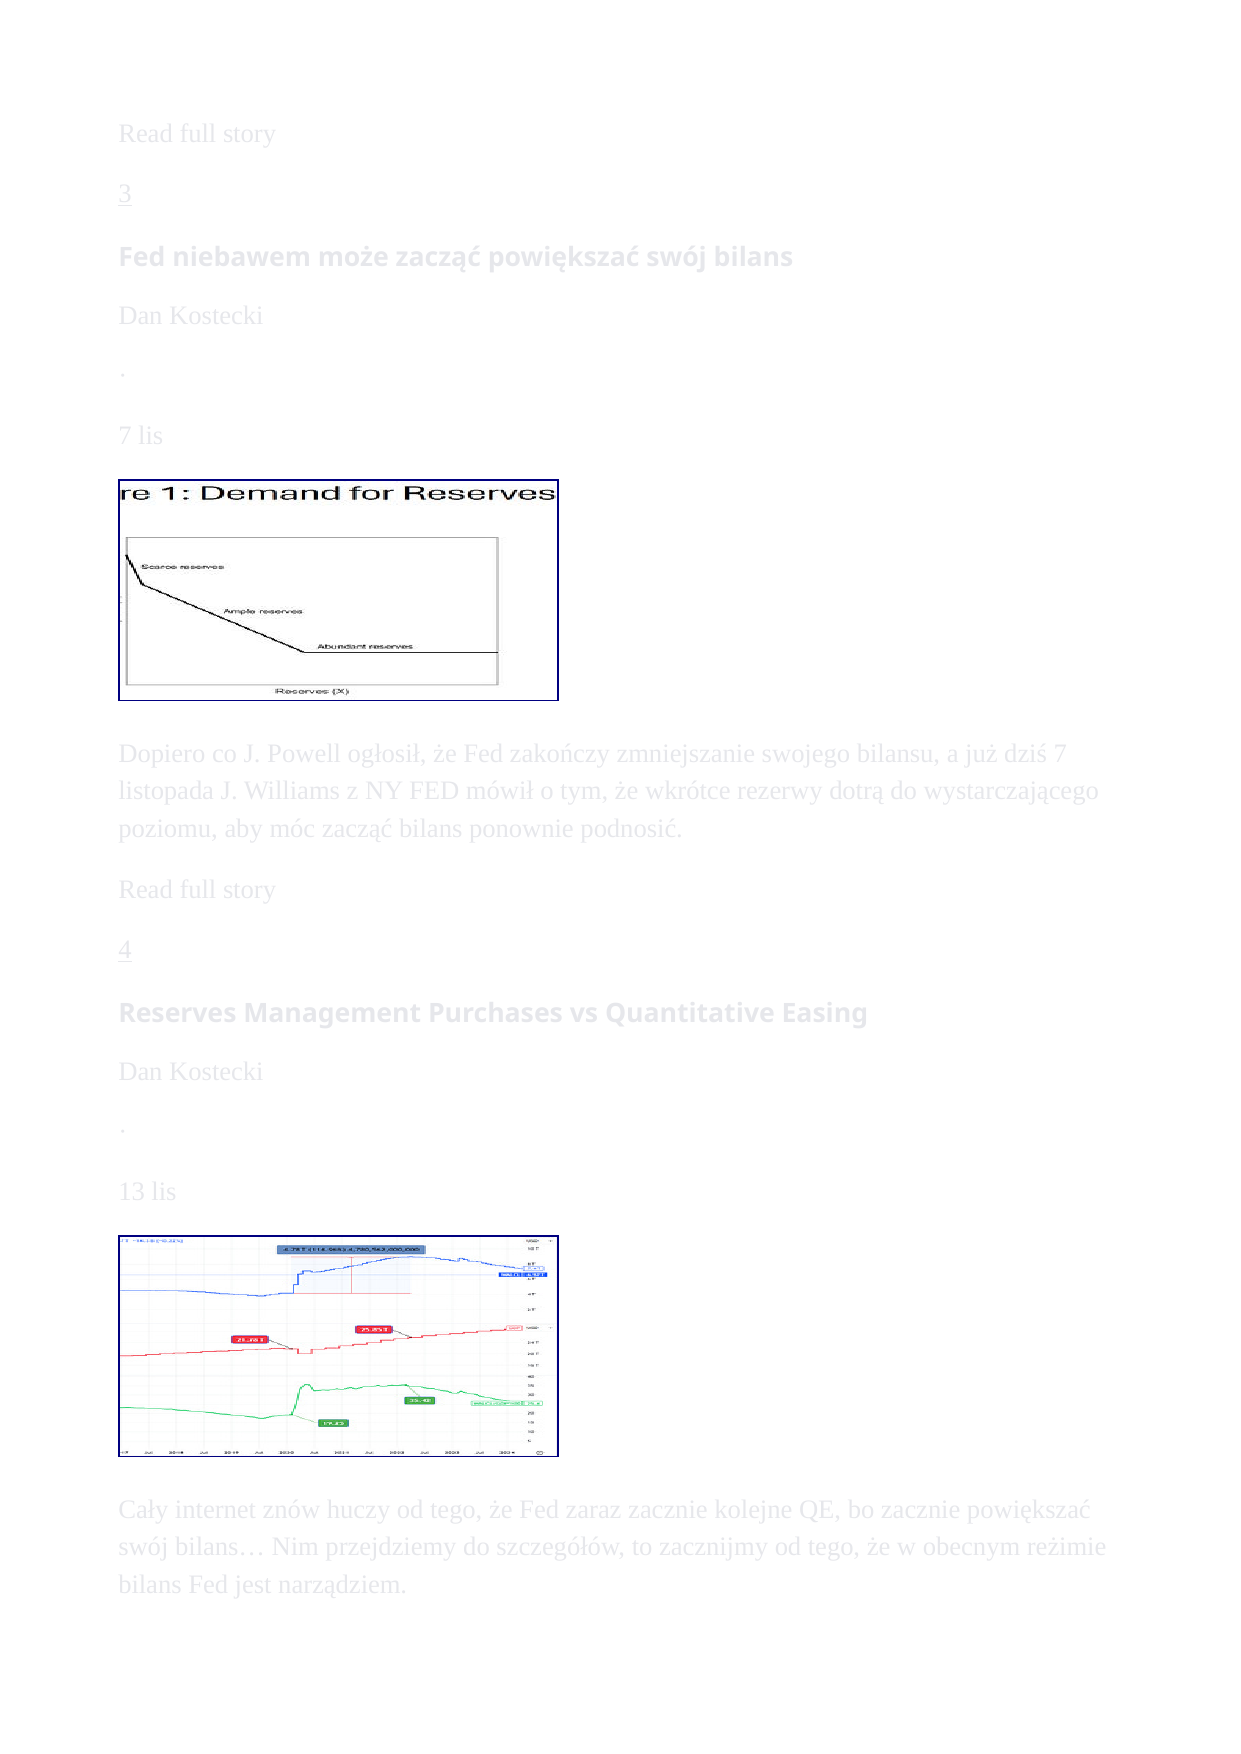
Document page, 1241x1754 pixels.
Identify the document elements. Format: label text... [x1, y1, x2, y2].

text 13 lis [118, 1175, 1122, 1206]
text 3 [118, 178, 1113, 209]
text Cały internet znów huczy od tego, że Fed zaraz zacznie kolejne QE, bo zacznie powiększać swój bilans… Nim przejdziemy do szczegółów, to zacznijmy od tego, że w obecnym reżimie bilans Fed jest narządziem. [118, 1486, 1122, 1599]
text 7 lis [118, 419, 1122, 450]
picture [120, 1237, 557, 1456]
text · [118, 1115, 1122, 1146]
text 4 [118, 934, 1113, 965]
text · [118, 359, 1122, 390]
text Read full story [118, 118, 1122, 149]
text Dan Kostecki [118, 299, 1122, 330]
text Dan Kostecki [118, 1055, 1122, 1086]
text Read full story [118, 874, 1122, 905]
picture [120, 481, 557, 700]
text Dopiero co J. Powell ogłosił, że Fed zakończy zmniejszanie swojego bilansu, a już dziś 7 listopada J. Williams z NY FED mówił o tym, że wkrótce rezerwy dotrą do wystarczającego poziomu, aby móc zacząć bilans ponownie podnosić. [118, 730, 1122, 843]
subtitle Reserves Management Purchases vs Quantitative Easing [118, 994, 1122, 1030]
subtitle Fed niebawem może zacząć powiększać swój bilans [118, 238, 1122, 274]
